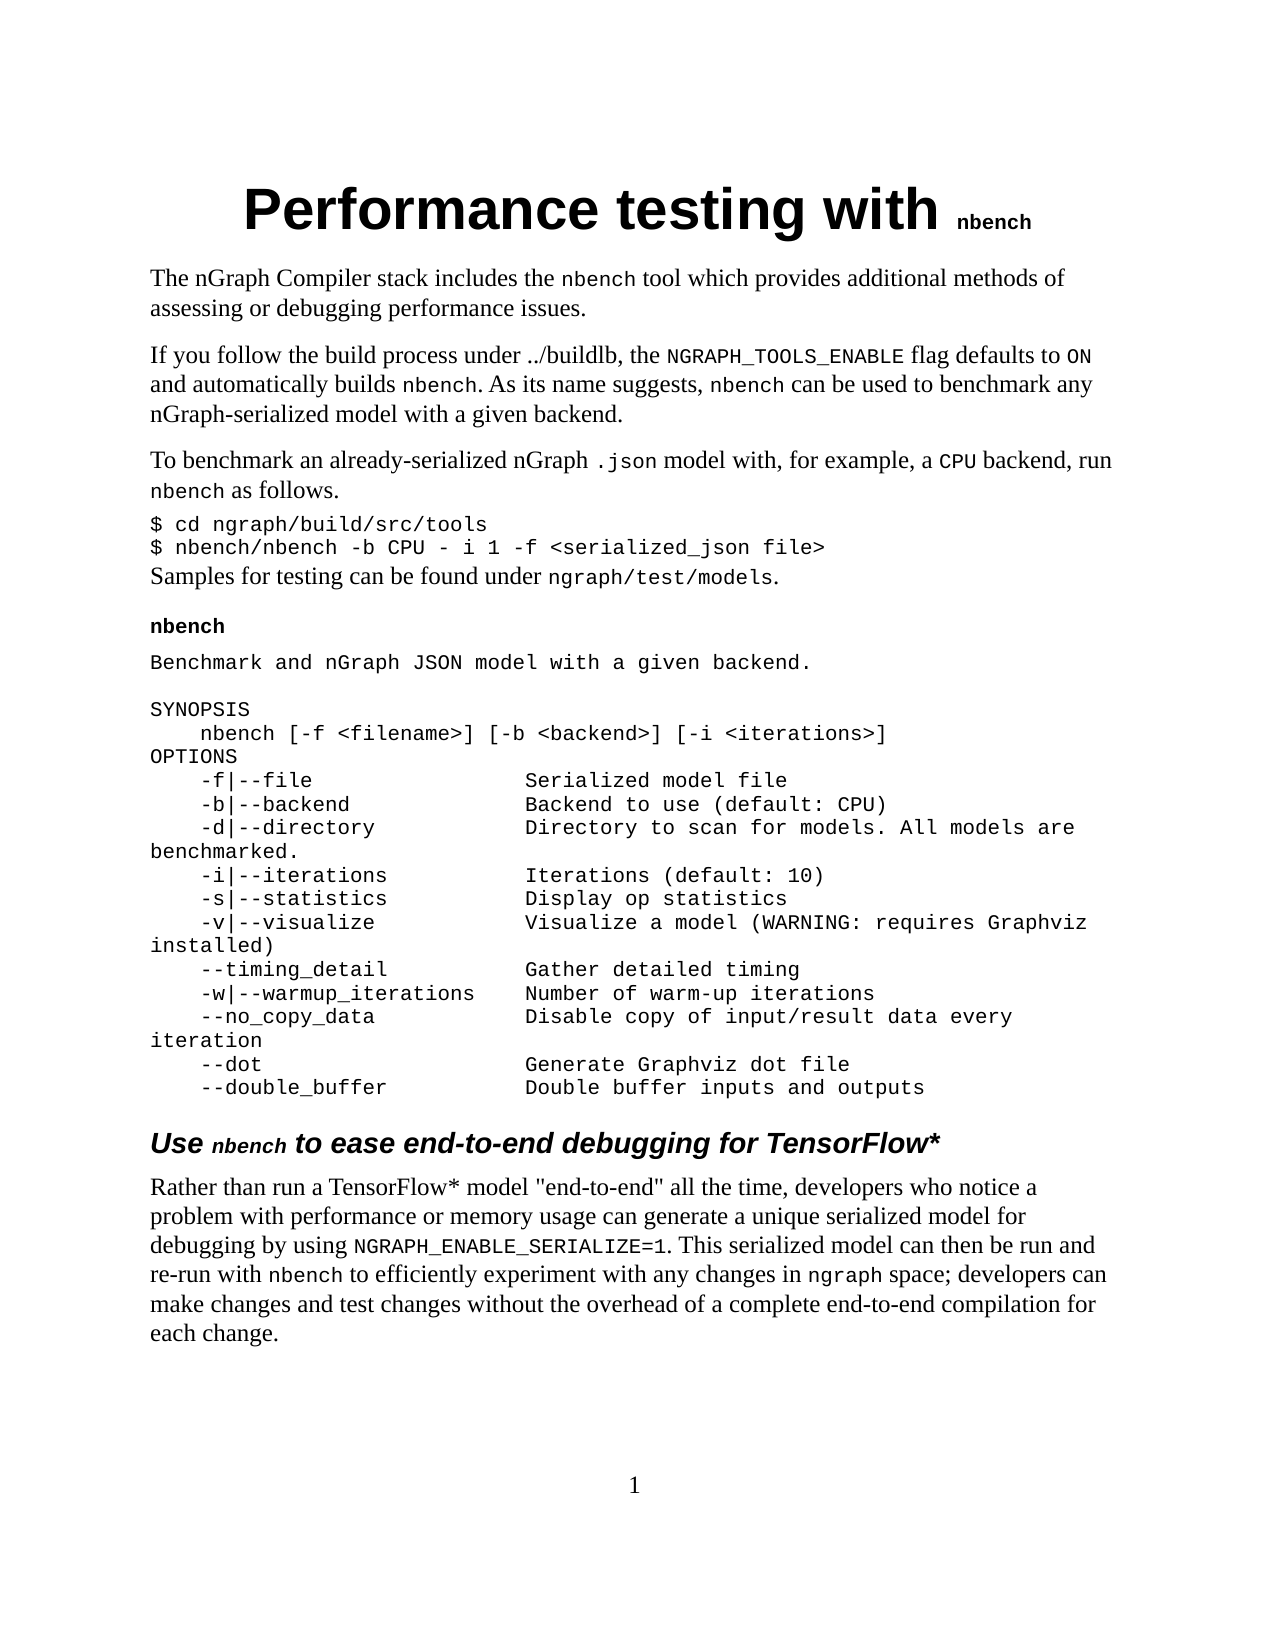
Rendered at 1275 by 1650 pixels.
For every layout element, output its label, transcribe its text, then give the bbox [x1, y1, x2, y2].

text OPTIONS [150, 746, 1125, 770]
subtitle nbench [150, 616, 1125, 639]
text $ nbench/nbench -b CPU - i 1 -f <serialized_json file> [150, 537, 1125, 561]
text If you follow the build process under ../buildlb, the NGRAPH_TOOLS_ENABLE flag defaults to ON and automatically builds nbench. As its name suggests, nbench can be used to benchmark any nGraph-serialized model with a given backend. [150, 340, 1125, 428]
text --double_buffer Double buffer inputs and outputs [150, 1077, 1125, 1101]
text --no_copy_data Disable copy of input/result data every iteration [150, 1006, 1125, 1054]
text -f|--file Serialized model file [150, 770, 1125, 794]
text To benchmark an already-serialized nGraph .json model with, for example, a CPU backend, run nbench as follows. [150, 446, 1125, 505]
text -s|--statistics Display op statistics [150, 888, 1125, 912]
text -d|--directory Directory to scan for models. All models are benchmarked. [150, 817, 1125, 864]
text -w|--warmup_iterations Number of warm-up iterations [150, 983, 1125, 1006]
text Samples for testing can be found under ngraph/test/models. [150, 561, 1125, 591]
text --dot Generate Graphviz dot file [150, 1054, 1125, 1077]
text -b|--backend Backend to use (default: CPU) [150, 794, 1125, 817]
title Performance testing with nbench [150, 175, 1125, 242]
text SYNOPSIS [150, 699, 1125, 723]
text -i|--iterations Iterations (default: 10) [150, 864, 1125, 888]
text --timing_detail Gather detailed timing [150, 959, 1125, 983]
text -v|--visualize Visualize a model (WARNING: requires Graphviz installed) [150, 912, 1125, 959]
text $ cd ngraph/build/src/tools [150, 514, 1125, 537]
text Benchmark and nGraph JSON model with a given backend. [150, 652, 1125, 675]
text Rather than run a TensorFlow* model "end-to-end" all the time, developers who notice a problem with performance or memory usage can generate a unique serialized model for debugging by using NGRAPH_ENABLE_SERIALIZE=1. This serialized model can then be run and re-run with nbench to efficiently experiment with any changes in ngraph space; developers can make changes and test changes without the overhead of a complete end-to-end compilation for each change. [150, 1172, 1125, 1346]
subtitle Use nbench to ease end-to-end debugging for TensorFlow* [150, 1126, 1125, 1160]
text The nGraph Compiler stack includes the nbench tool which provides additional methods of assessing or debugging performance issues. [150, 263, 1125, 322]
text nbench [-f <filename>] [-b <backend>] [-i <iterations>] [150, 723, 1125, 746]
